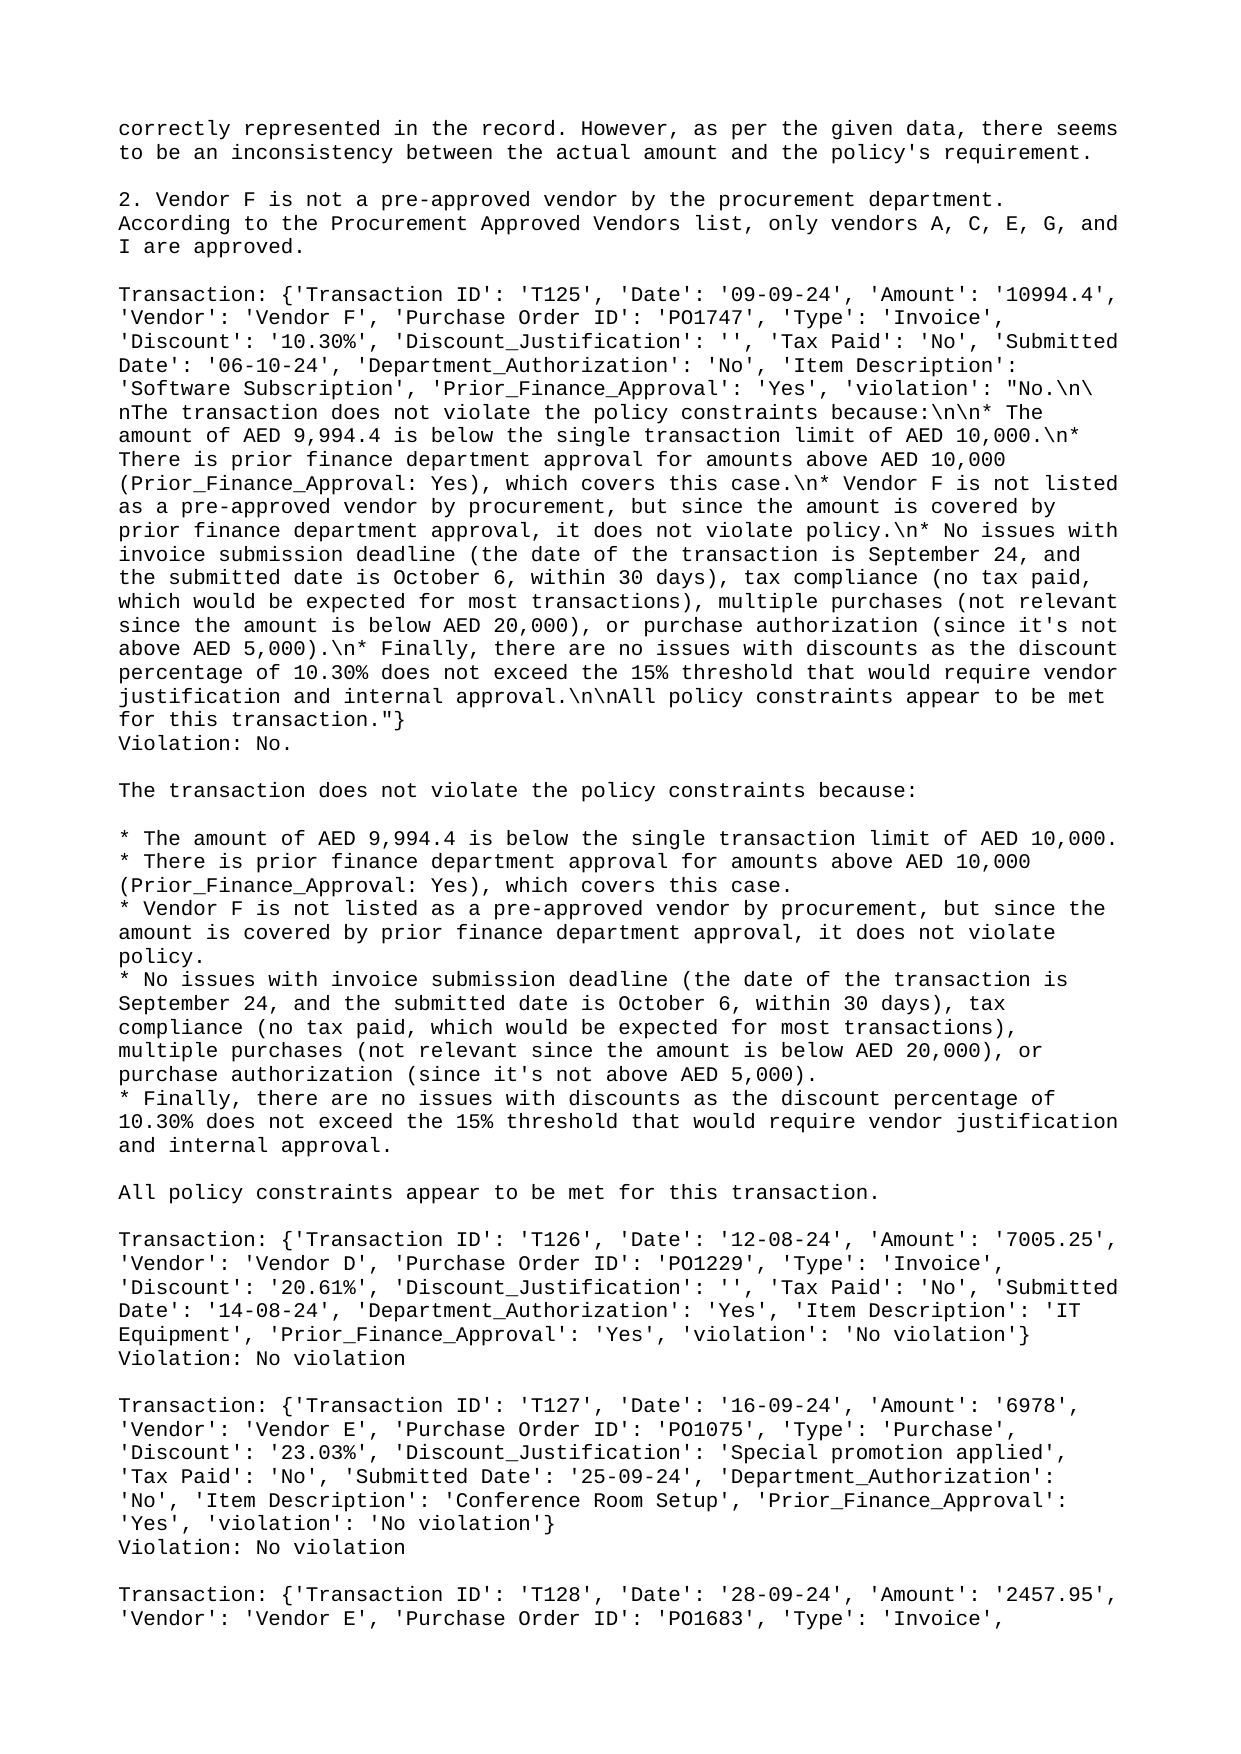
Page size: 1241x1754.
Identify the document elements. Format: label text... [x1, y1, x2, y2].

text * Finally, there are no issues with discounts as the discount percentage of 10.30% does not exceed the 15% threshold that would require vendor justification and internal approval. [118, 1088, 1122, 1158]
text Transaction: {'Transaction ID': 'T126', 'Date': '12-08-24', 'Amount': '7005.25', 'Vendor': 'Vendor D', 'Purchase Order ID': 'PO1229', 'Type': 'Invoice', 'Discount': '20.61%', 'Discount_Justification': '', 'Tax Paid': 'No', 'Submitted Date': '14-08-24', 'Department_Authorization': 'Yes', 'Item Description': 'IT Equipment', 'Prior_Finance_Approval': 'Yes', 'violation': 'No violation'} [118, 1229, 1122, 1348]
text Violation: No. [118, 733, 1122, 757]
text All policy constraints appear to be met for this transaction. [118, 1182, 1122, 1206]
text * No issues with invoice submission deadline (the date of the transaction is September 24, and the submitted date is October 6, within 30 days), tax compliance (no tax paid, which would be expected for most transactions), multiple purchases (not relevant since the amount is below AED 20,000), or purchase authorization (since it's not above AED 5,000). [118, 969, 1122, 1088]
text The transaction does not violate the policy constraints because: [118, 780, 1122, 804]
text Transaction: {'Transaction ID': 'T127', 'Date': '16-09-24', 'Amount': '6978', 'Vendor': 'Vendor E', 'Purchase Order ID': 'PO1075', 'Type': 'Purchase', 'Discount': '23.03%', 'Discount_Justification': 'Special promotion applied', 'Tax Paid': 'No', 'Submitted Date': '25-09-24', 'Department_Authorization': 'No', 'Item Description': 'Conference Room Setup', 'Prior_Finance_Approval': 'Yes', 'violation': 'No violation'} [118, 1395, 1122, 1537]
text Transaction: {'Transaction ID': 'T128', 'Date': '28-09-24', 'Amount': '2457.95', 'Vendor': 'Vendor E', 'Purchase Order ID': 'PO1683', 'Type': 'Invoice', [118, 1584, 1122, 1631]
text Violation: No violation [118, 1348, 1122, 1371]
text 2. Vendor F is not a pre-approved vendor by the procurement department. According to the Procurement Approved Vendors list, only vendors A, C, E, G, and I are approved. [118, 189, 1122, 260]
text * The amount of AED 9,994.4 is below the single transaction limit of AED 10,000. [118, 827, 1122, 851]
text * Vendor F is not listed as a pre-approved vendor by procurement, but since the amount is covered by prior finance department approval, it does not violate policy. [118, 898, 1122, 969]
text Violation: No violation [118, 1537, 1122, 1561]
text correctly represented in the record. However, as per the given data, there seems to be an inconsistency between the actual amount and the policy's requirement. [118, 118, 1122, 165]
text * There is prior finance department approval for amounts above AED 10,000 (Prior_Finance_Approval: Yes), which covers this case. [118, 851, 1122, 898]
text Transaction: {'Transaction ID': 'T125', 'Date': '09-09-24', 'Amount': '10994.4', 'Vendor': 'Vendor F', 'Purchase Order ID': 'PO1747', 'Type': 'Invoice', 'Discount': '10.30%', 'Discount_Justification': '', 'Tax Paid': 'No', 'Submitted Date': '06-10-24', 'Department_Authorization': 'No', 'Item Description': 'Software Subscription', 'Prior_Finance_Approval': 'Yes', 'violation': "No.\n\nThe transaction does not violate the policy constraints because:\n\n* The amount of AED 9,994.4 is below the single transaction limit of AED 10,000.\n* There is prior finance department approval for amounts above AED 10,000 (Prior_Finance_Approval: Yes), which covers this case.\n* Vendor F is not listed as a pre-approved vendor by procurement, but since the amount is covered by prior finance department approval, it does not violate policy.\n* No issues with invoice submission deadline (the date of the transaction is September 24, and the submitted date is October 6, within 30 days), tax compliance (no tax paid, which would be expected for most transactions), multiple purchases (not relevant since the amount is below AED 20,000), or purchase authorization (since it's not above AED 5,000).\n* Finally, there are no issues with discounts as the discount percentage of 10.30% does not exceed the 15% threshold that would require vendor justification and internal approval.\n\nAll policy constraints appear to be met for this transaction."} [118, 284, 1122, 733]
